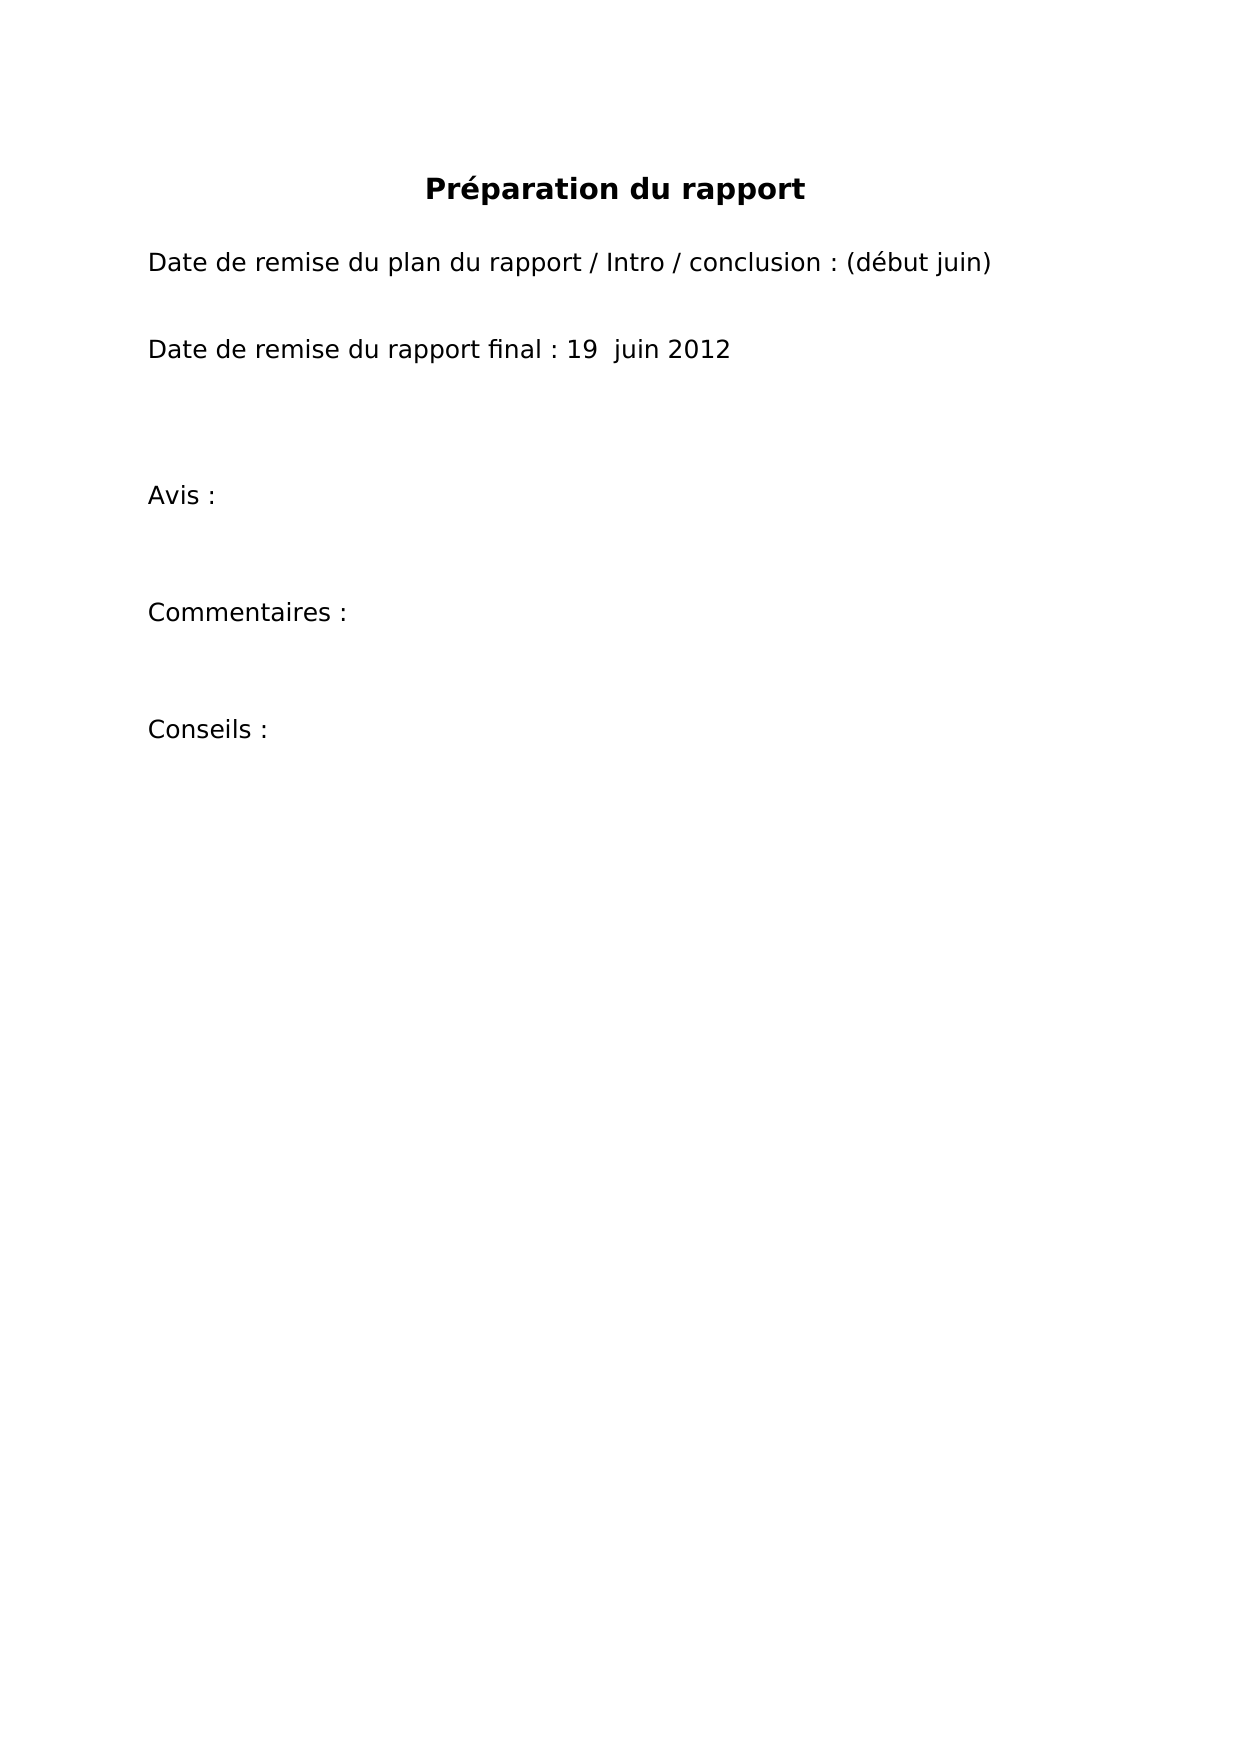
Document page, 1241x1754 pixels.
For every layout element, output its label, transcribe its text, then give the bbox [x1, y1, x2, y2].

text Date de remise du rapport final : 19 juin 2012 [148, 336, 1093, 365]
subtitle Préparation du rapport [148, 173, 1093, 207]
text Avis : [148, 482, 1093, 511]
text Commentaires : [148, 598, 1093, 627]
text Date de remise du plan du rapport / Intro / conclusion : (début juin) [148, 248, 1093, 277]
text Conseils : [148, 715, 1093, 744]
